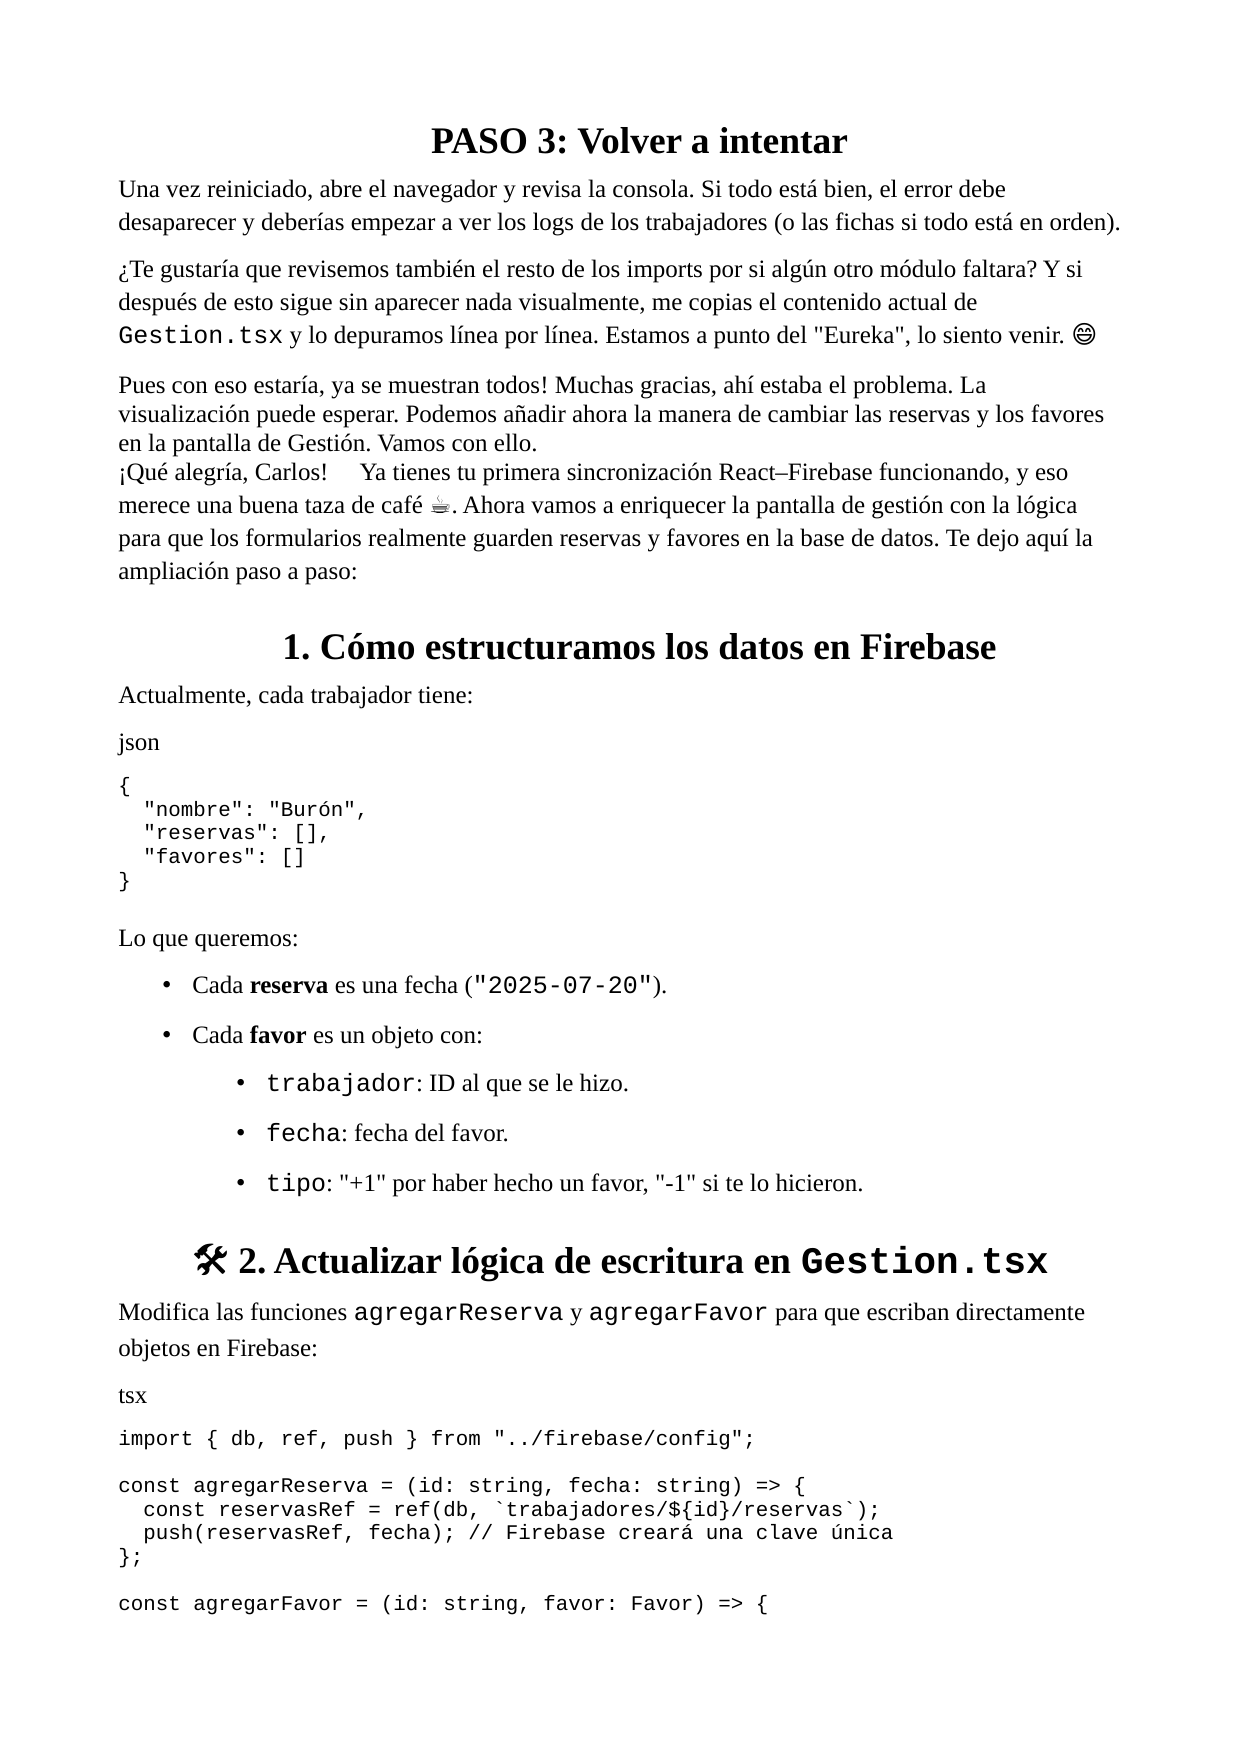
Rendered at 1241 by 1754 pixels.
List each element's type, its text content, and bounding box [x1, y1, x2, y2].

text { [118, 775, 1122, 799]
list fecha: fecha del favor. [236, 1118, 1122, 1149]
text push(reservasRef, fecha); // Firebase creará una clave única [118, 1522, 1122, 1546]
text "favores": [] [118, 846, 1122, 869]
list Cada favor es un objeto con: [162, 1020, 1122, 1049]
text json [118, 727, 1122, 756]
text } [118, 869, 1122, 893]
text Actualmente, cada trabajador tiene: [118, 680, 1122, 708]
list trabajador: ID al que se le hizo. [236, 1068, 1122, 1099]
list Cada reserva es una fecha ("2025-07-20"). [162, 970, 1122, 1001]
text ¡Qué alegría, Carlos! 🎉 Ya tienes tu primera sincronización React–Firebase funcionando, y eso merece una buena taza de café ☕. Ahora vamos a enriquecer la pantalla de gestión con la lógica para que los formularios realmente guarden reservas y favores en la base de datos. Te dejo aquí la ampliación paso a paso: [118, 457, 1122, 584]
text tsx [118, 1380, 1122, 1409]
text }; [118, 1546, 1122, 1570]
text "nombre": "Burón", [118, 799, 1122, 822]
subtitle 🧠 1. Cómo estructuramos los datos en Firebase [118, 624, 1122, 667]
text const reservasRef = ref(db, `trabajadores/${id}/reservas`); [118, 1499, 1122, 1522]
text Lo que queremos: [118, 923, 1122, 951]
text Pues con eso estaría, ya se muestran todos! Muchas gracias, ahí estaba el problema. La visualización puede esperar. Podemos añadir ahora la manera de cambiar las reservas y los favores en la pantalla de Gestión. Vamos con ello. [118, 370, 1122, 457]
text const agregarReserva = (id: string, fecha: string) => { [118, 1475, 1122, 1499]
text import { db, ref, push } from "../firebase/config"; [118, 1428, 1122, 1451]
text "reservas": [], [118, 822, 1122, 846]
text const agregarFavor = (id: string, favor: Favor) => { [118, 1593, 1122, 1617]
text Una vez reiniciado, abre el navegador y revisa la consola. Si todo está bien, el error debe desaparecer y deberías empezar a ver los logs de los trabajadores (o las fichas si todo está en orden). [118, 174, 1122, 236]
text ¿Te gustaría que revisemos también el resto de los imports por si algún otro módulo faltara? Y si después de esto sigue sin aparecer nada visualmente, me copias el contenido actual de Gestion.tsx y lo depuramos línea por línea. Estamos a punto del "Eureka", lo siento venir. 😄 [118, 254, 1122, 351]
subtitle 🧪 PASO 3: Volver a intentar [118, 118, 1122, 161]
list tipo: "+1" por haber hecho un favor, "-1" si te lo hicieron. [236, 1168, 1122, 1199]
text Modifica las funciones agregarReserva y agregarFavor para que escriban directamente objetos en Firebase: [118, 1297, 1122, 1361]
subtitle 🛠️ 2. Actualizar lógica de escritura en Gestion.tsx [118, 1239, 1122, 1285]
